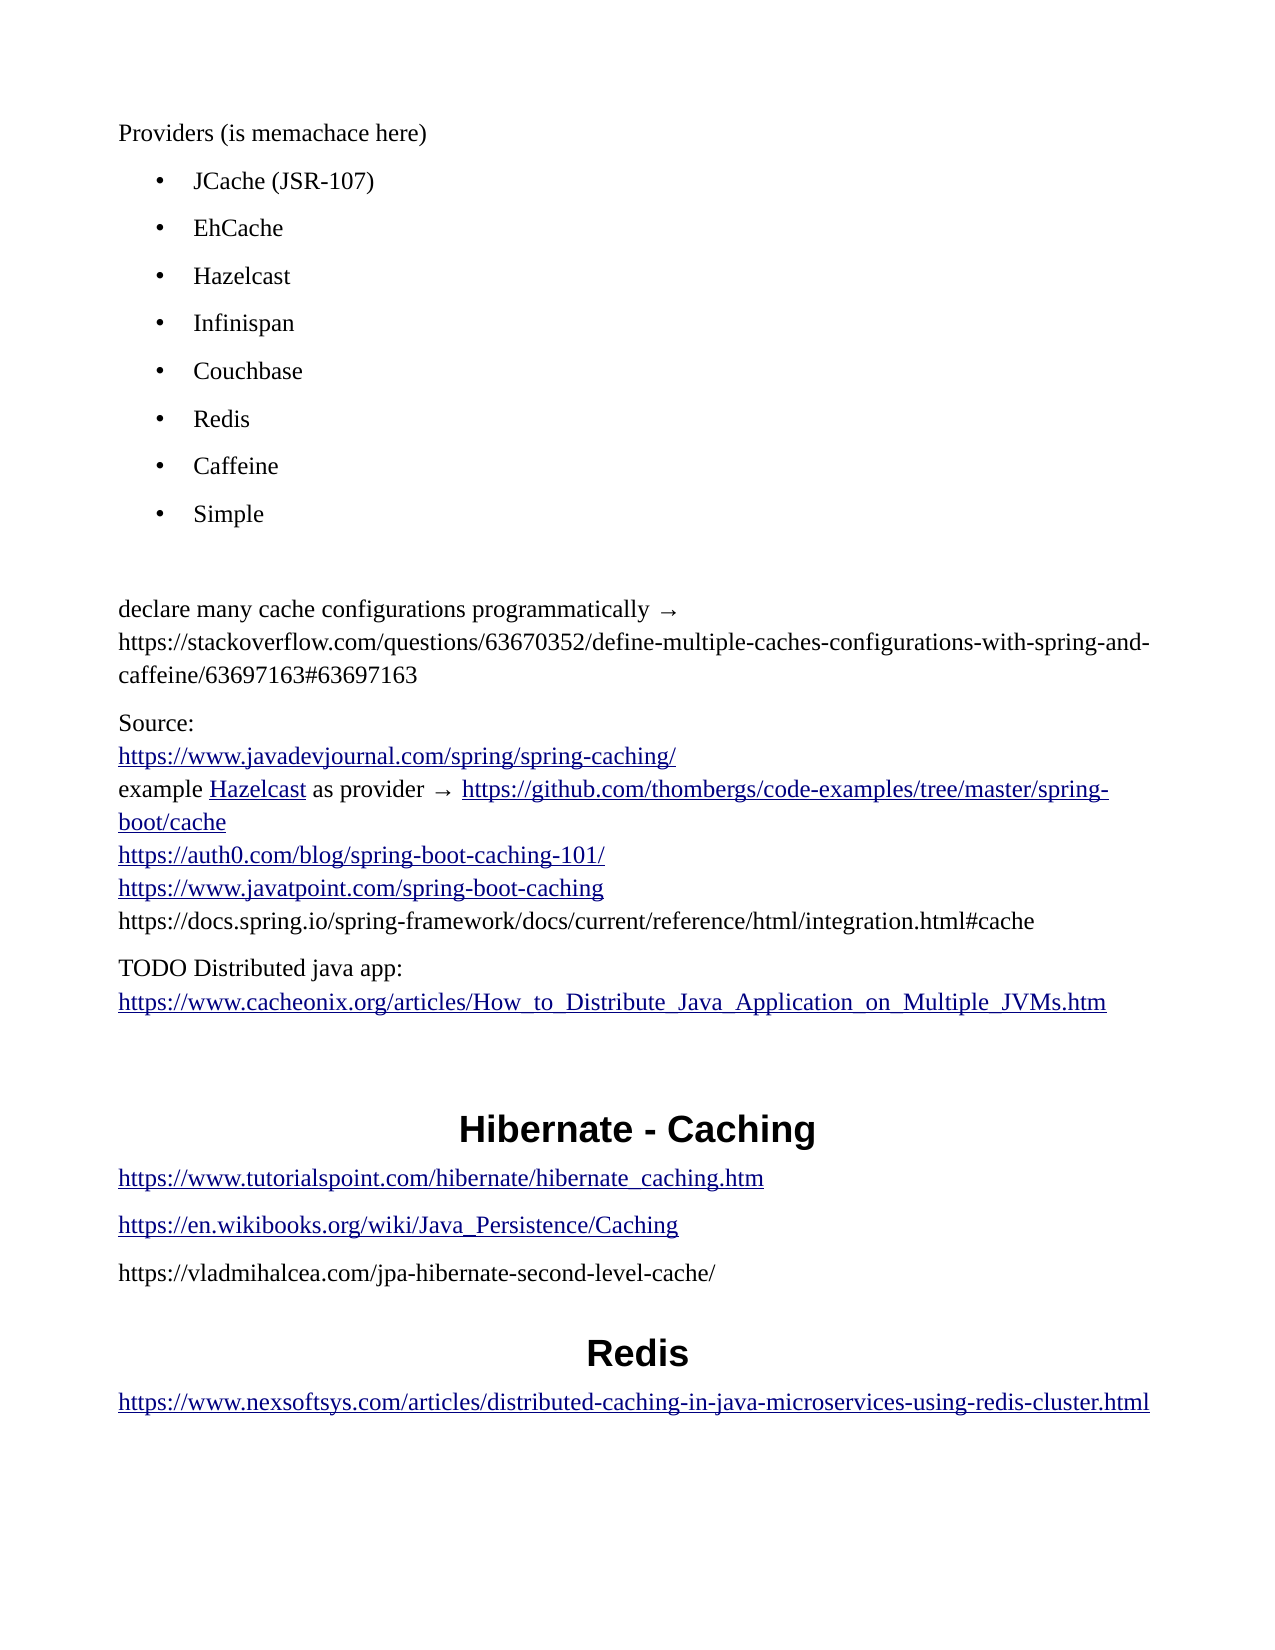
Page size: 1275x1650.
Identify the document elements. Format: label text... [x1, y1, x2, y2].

text https://www.tutorialspoint.com/hibernate/hibernate_caching.htm [118, 1163, 1157, 1192]
list Caffeine [156, 451, 1157, 480]
text TODO Distributed java app: https://www.cacheonix.org/articles/How_to_Distribute_Java_Application_on_Multiple_JVMs.htm [118, 953, 1157, 1015]
list Infinispan [156, 308, 1157, 337]
subtitle Hibernate - Caching [118, 1107, 1157, 1150]
list Hazelcast [156, 261, 1157, 290]
text Source: https://www.javadevjournal.com/spring/spring-caching/ example Hazelcast as provider → https://github.com/thombergs/code-examples/tree/master/spring-boot/cache https://auth0.com/blog/spring-boot-caching-101/ https://www.javatpoint.com/spring-boot-caching https://docs.spring.io/spring-framework/docs/current/reference/html/integration.html#cache [118, 708, 1157, 935]
list Couchbase [156, 356, 1157, 385]
text https://www.nexsoftsys.com/articles/distributed-caching-in-java-microservices-using-redis-cluster.html [118, 1387, 1157, 1416]
text declare many cache configurations programmatically → https://stackoverflow.com/questions/63670352/define-multiple-caches-configurations-with-spring-and-caffeine/63697163#63697163 [118, 594, 1157, 689]
list Simple [156, 499, 1157, 528]
text Providers (is memachace here) [118, 118, 1157, 147]
list JCache (JSR-107) [156, 166, 1157, 194]
list Redis [156, 404, 1157, 432]
list EhCache [156, 213, 1157, 242]
text https://vladmihalcea.com/jpa-hibernate-second-level-cache/ [118, 1258, 1157, 1287]
text https://en.wikibooks.org/wiki/Java_Persistence/Caching [118, 1211, 1157, 1239]
subtitle Redis [118, 1331, 1157, 1374]
